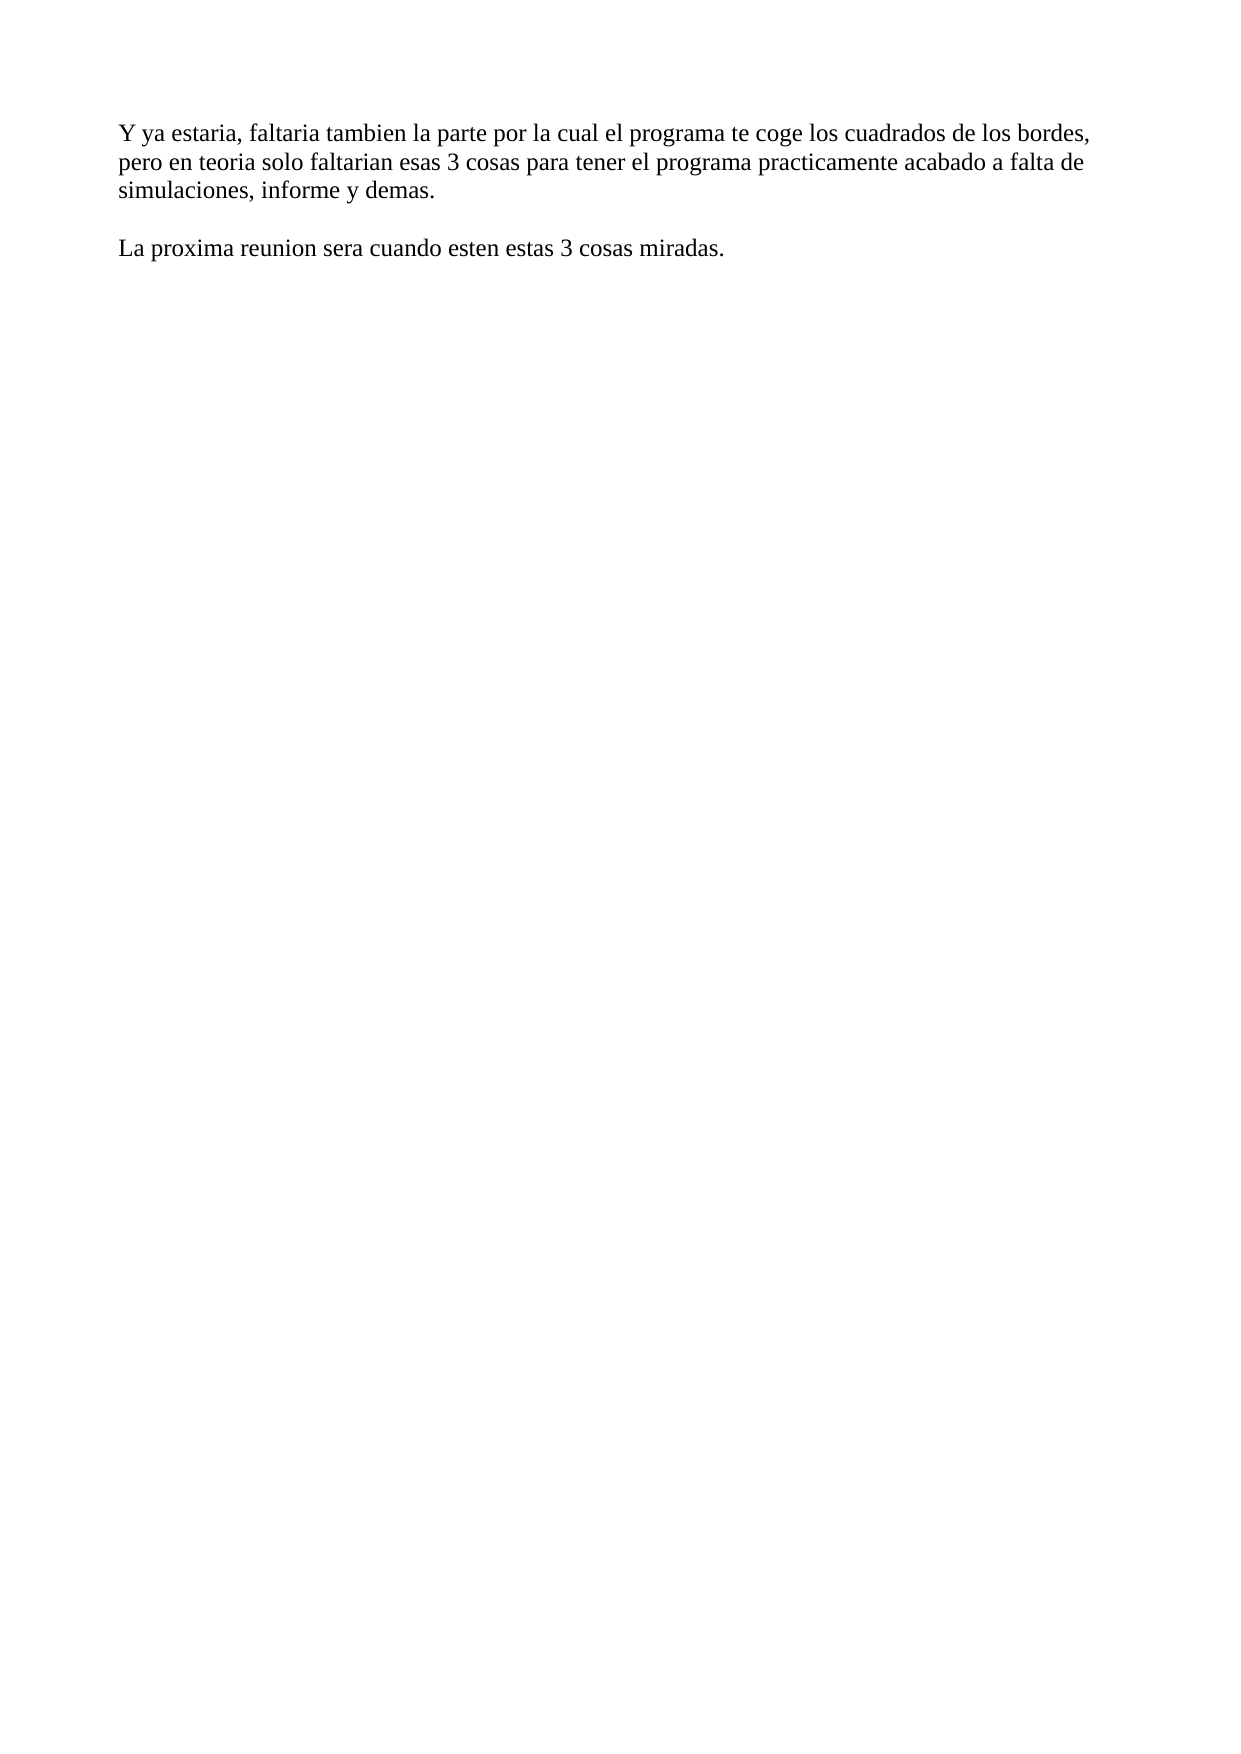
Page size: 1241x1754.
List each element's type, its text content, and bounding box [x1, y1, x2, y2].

text Y ya estaria, faltaria tambien la parte por la cual el programa te coge los cuadrados de los bordes, pero en teoria solo faltarian esas 3 cosas para tener el programa practicamente acabado a falta de simulaciones, informe y demas. La proxima reunion sera cuando esten estas 3 cosas miradas. [118, 118, 1122, 262]
